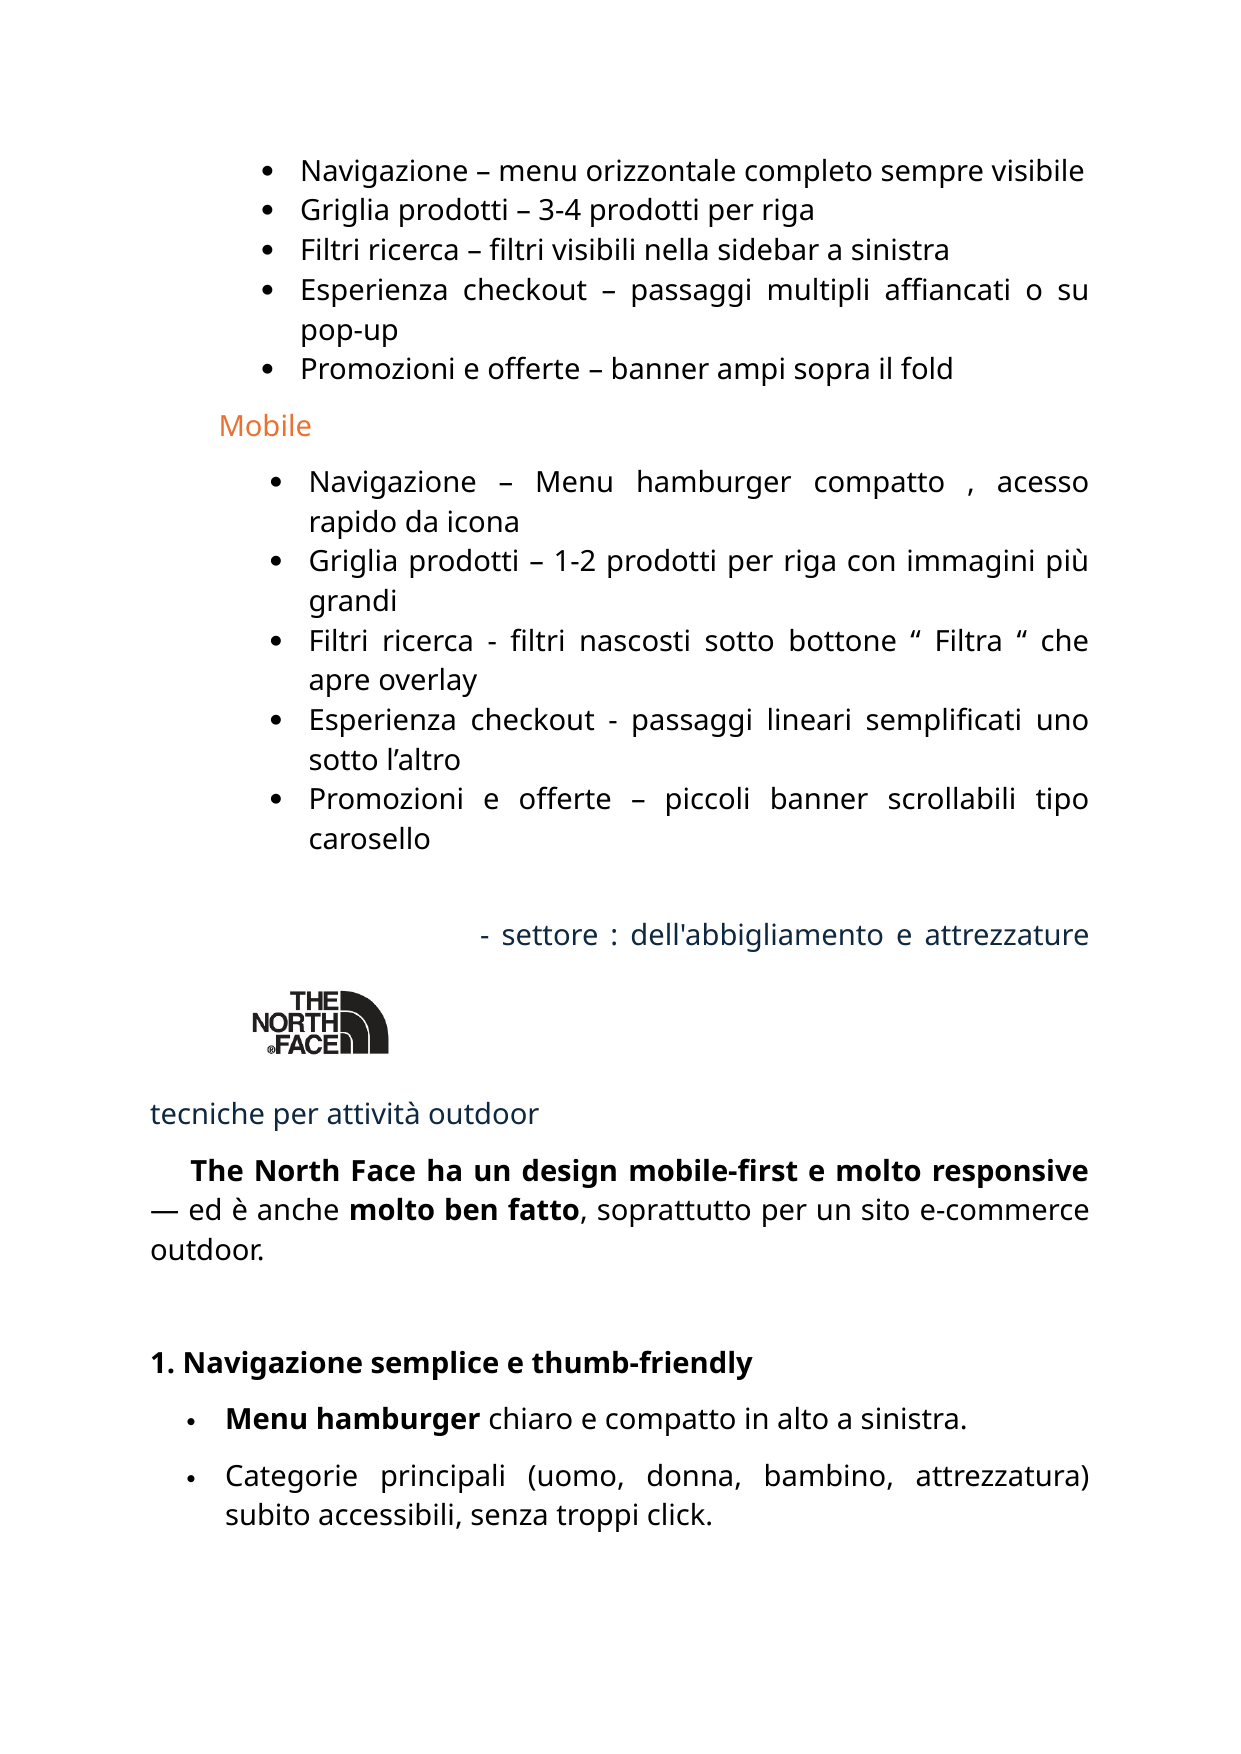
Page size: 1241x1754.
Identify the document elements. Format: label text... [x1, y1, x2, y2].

list Esperienza checkout – passaggi multipli affiancati o su pop-up [262, 269, 1090, 348]
text Mobile [150, 405, 1090, 444]
list Griglia prodotti – 1-2 prodotti per riga con immagini più grandi [271, 541, 1090, 620]
list Filtri ricerca - filtri nascosti sotto bottone “ Filtra “ che apre overlay [271, 620, 1090, 699]
text The North Face ha un design mobile-first e molto responsive — ed è anche molto ben fatto, soprattutto per un sito e-commerce outdoor. [150, 1150, 1090, 1269]
list Promozioni e offerte – banner ampi sopra il fold [262, 348, 1090, 388]
list Menu hamburger chiaro e compatto in alto a sinistra. [187, 1398, 1090, 1438]
list Filtri ricerca – filtri visibili nella sidebar a sinistra [262, 229, 1090, 269]
list Navigazione – menu orizzontale completo sempre visibile [262, 150, 1090, 190]
text - settore : dell'abbigliamento e attrezzature tecniche per attività outdoor [150, 914, 1090, 1133]
list Categorie principali (uomo, donna, bambino, attrezzatura) subito accessibili, senza troppi click. [187, 1455, 1090, 1534]
list Navigazione – Menu hamburger compatto , acesso rapido da icona [271, 461, 1090, 541]
list Promozioni e offerte – piccoli banner scrollabili tipo carosello [271, 779, 1090, 858]
list Griglia prodotti – 3-4 prodotti per riga [262, 190, 1090, 229]
text 1. Navigazione semplice e thumb-friendly [150, 1342, 1090, 1382]
list Esperienza checkout - passaggi lineari semplificati uno sotto l’altro [271, 699, 1090, 779]
